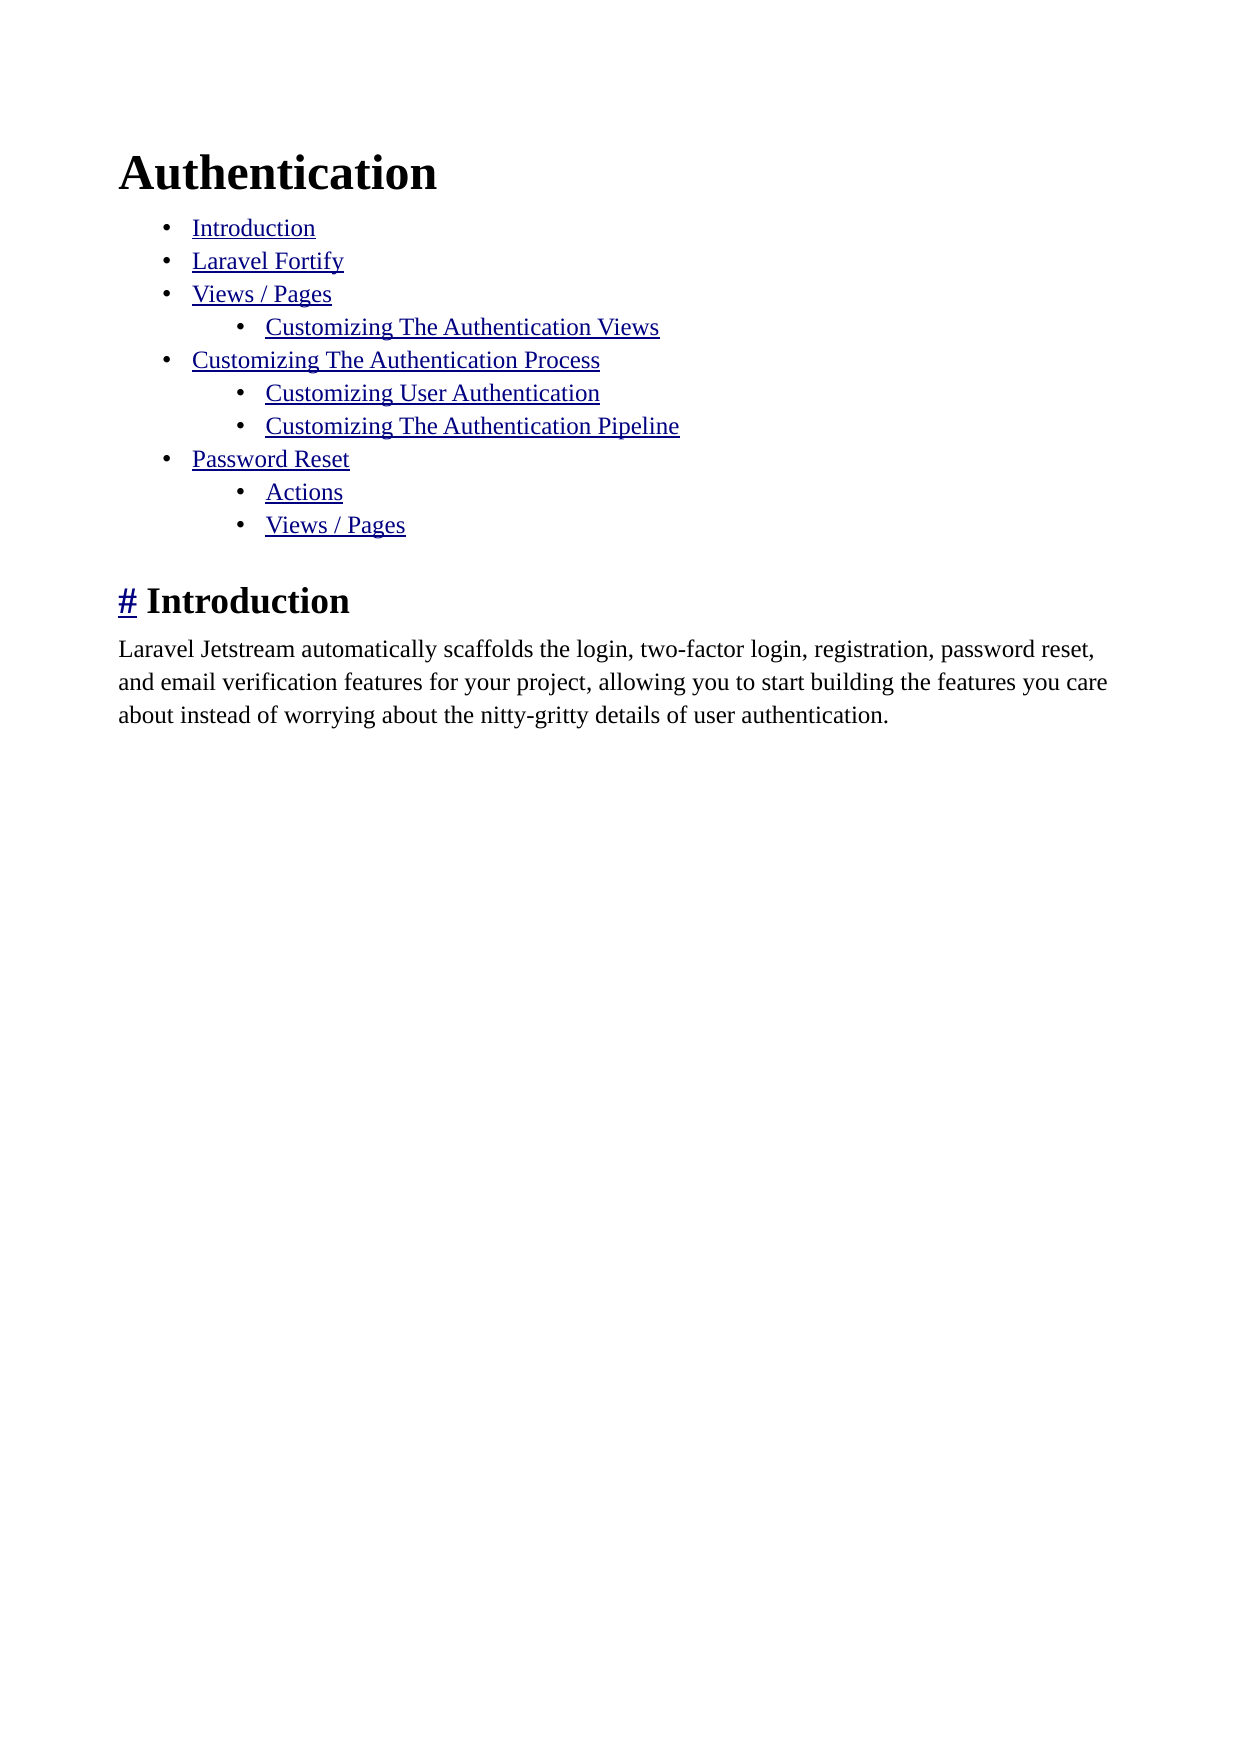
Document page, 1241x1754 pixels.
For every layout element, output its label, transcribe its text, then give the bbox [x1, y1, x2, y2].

list Actions [236, 477, 1122, 506]
list Laravel Fortify [162, 246, 1122, 275]
list Introduction [162, 213, 1122, 242]
list Customizing The Authentication Pipeline [236, 411, 1122, 440]
text Laravel Jetstream automatically scaffolds the login, two-factor login, registration, password reset, and email verification features for your project, allowing you to start building the features you care about instead of worrying about the nitty-gritty details of user authentication. [118, 634, 1122, 729]
list Views / Pages [162, 279, 1122, 308]
list Views / Pages [236, 510, 1122, 539]
subtitle # Introduction [118, 579, 1122, 622]
list Customizing The Authentication Views [236, 312, 1122, 341]
list Customizing The Authentication Process [162, 345, 1122, 374]
subtitle Authentication [118, 143, 1122, 201]
list Password Reset [162, 444, 1122, 473]
list Customizing User Authentication [236, 378, 1122, 407]
